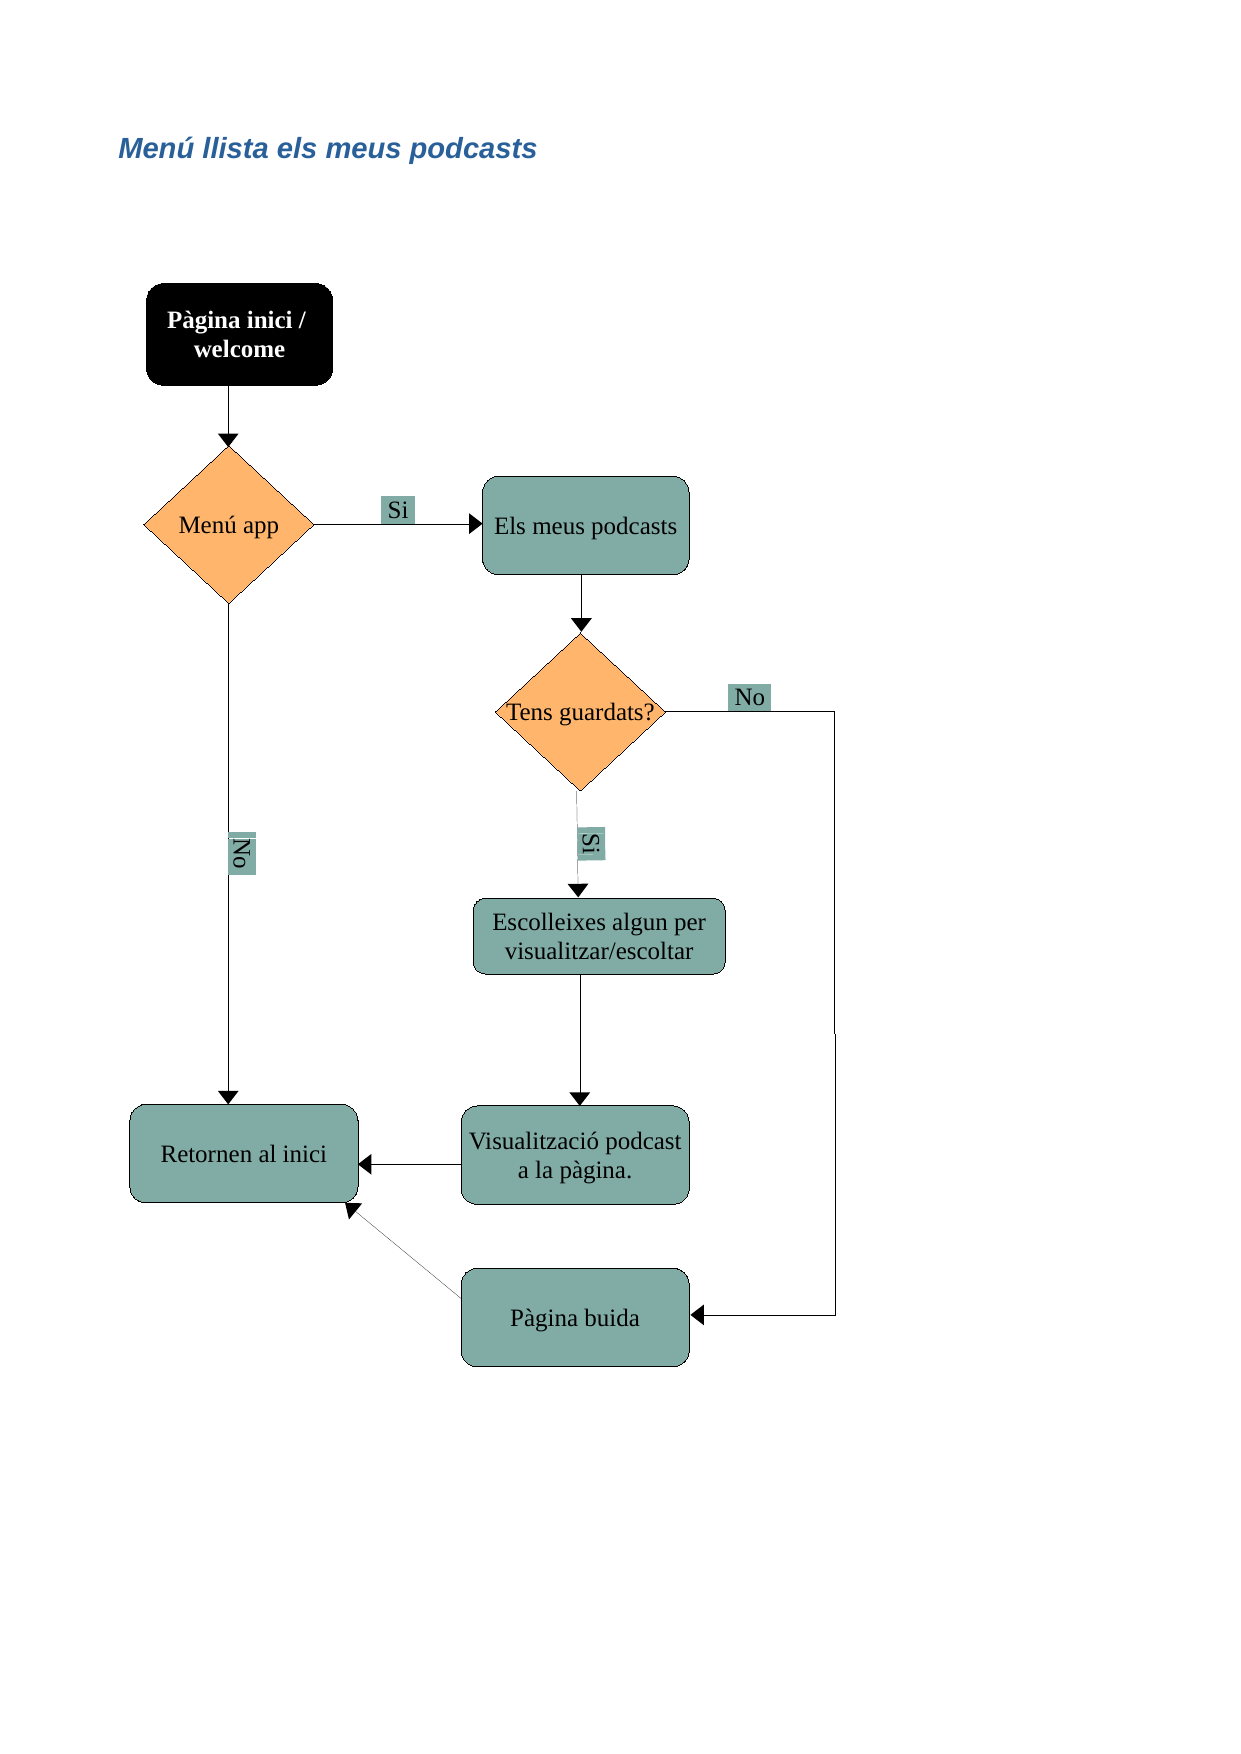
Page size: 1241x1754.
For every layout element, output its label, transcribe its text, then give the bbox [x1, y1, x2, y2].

subtitle Menú llista els meus podcasts [118, 131, 1122, 164]
